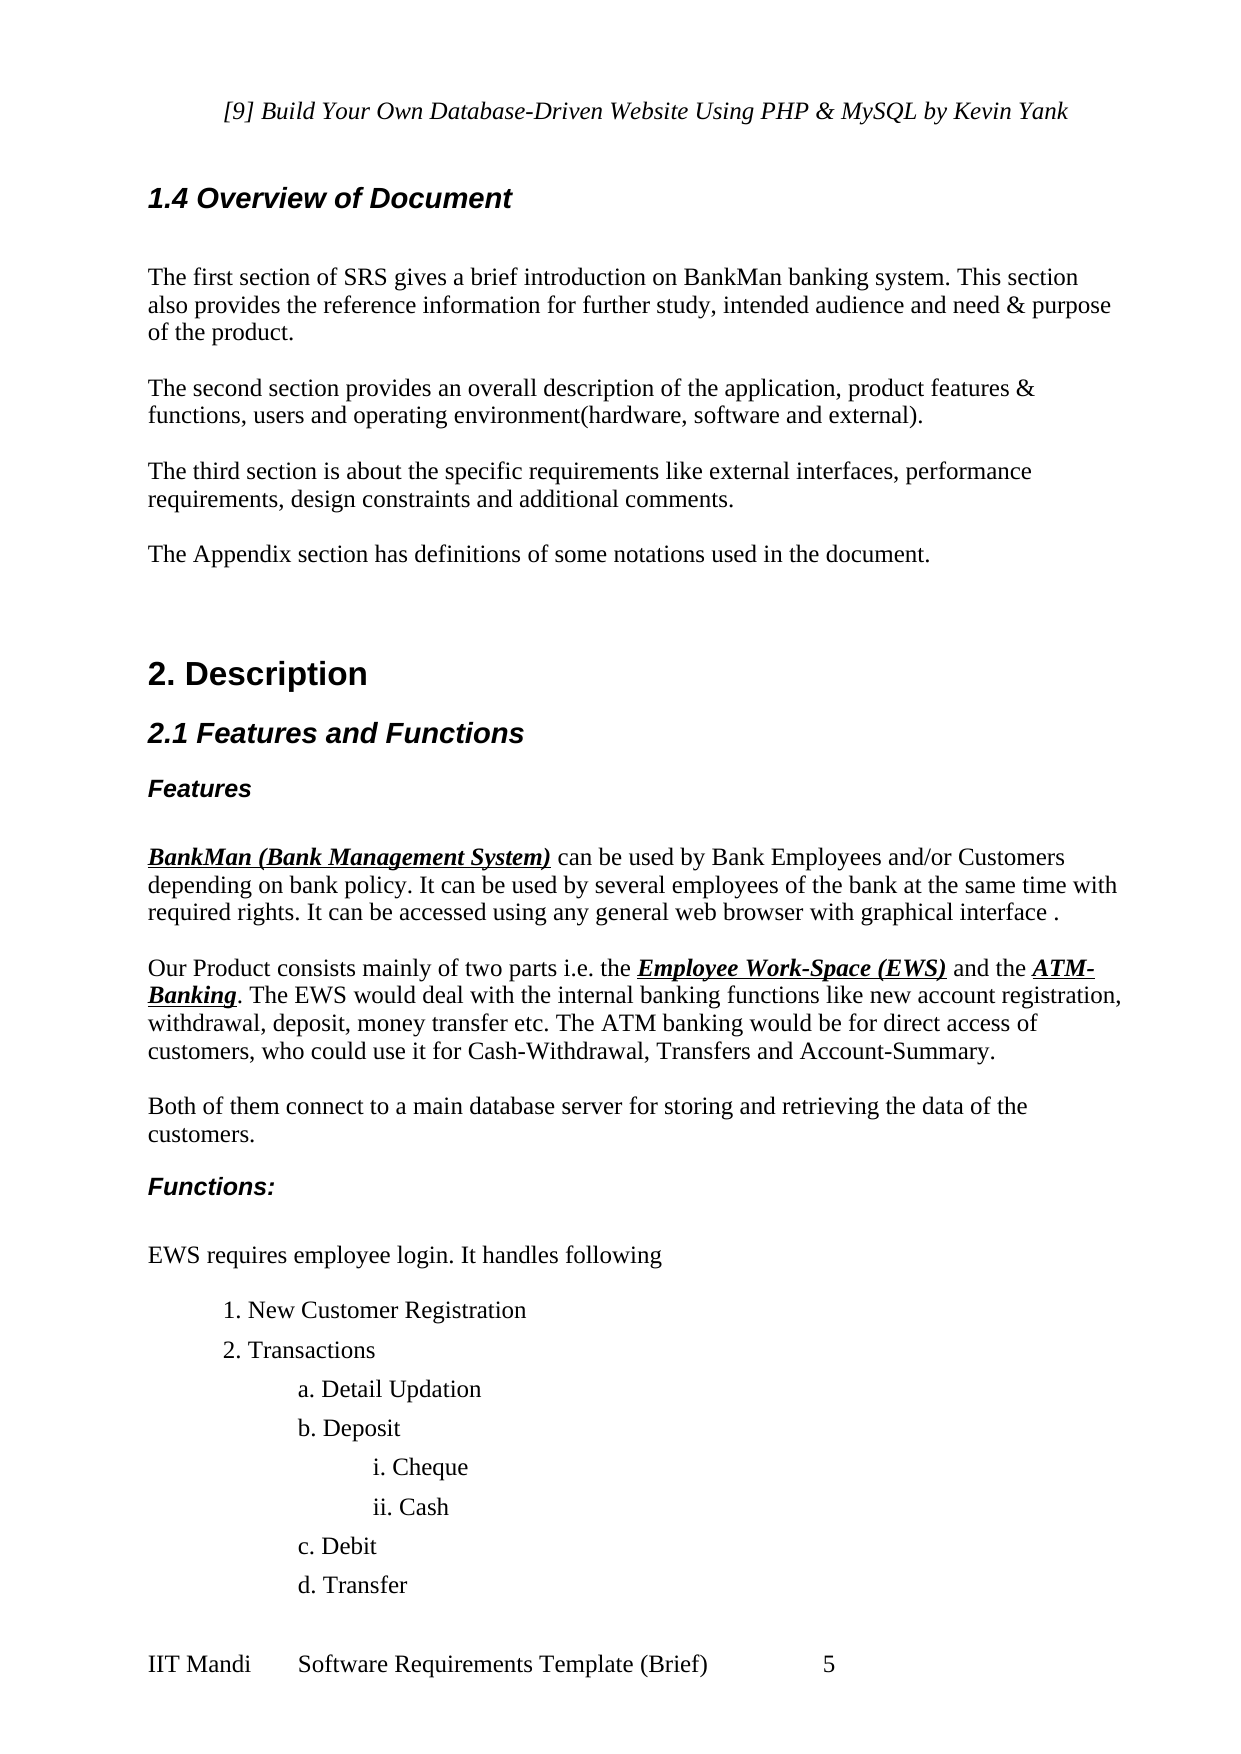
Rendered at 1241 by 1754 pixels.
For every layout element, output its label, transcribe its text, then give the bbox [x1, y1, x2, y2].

text c. Debit [148, 1532, 1123, 1560]
text The Appendix section has definitions of some notations used in the document. [148, 540, 1123, 568]
text ii. Cash [148, 1493, 1123, 1521]
subtitle 1.4 Overview of Document [148, 182, 1123, 215]
subtitle Functions: [148, 1173, 1123, 1201]
text d. Transfer [148, 1571, 1123, 1599]
text Both of them connect to a main database server for storing and retrieving the data of the [148, 1092, 1123, 1120]
text EWS requires employee login. It handles following [148, 1241, 1123, 1269]
text The third section is about the specific requirements like external interfaces, performance requirements, design constraints and additional comments. [148, 457, 1123, 512]
text [9] Build Your Own Database-Driven Website Using PHP & MySQL by Kevin Yank [223, 97, 1123, 124]
text 1. New Customer Registration [148, 1296, 1123, 1324]
text Our Product consists mainly of two parts i.e. the Employee Work-Space (EWS) and the ATM-Banking. The EWS would deal with the internal banking functions like new account registration, withdrawal, deposit, money transfer etc. The ATM banking would be for direct access of customers, who could use it for Cash-Withdrawal, Transfers and Account-Summary. [148, 954, 1123, 1065]
text BankMan (Bank Management System) can be used by Bank Employees and/or Customers depending on bank policy. It can be used by several employees of the bank at the same time with required rights. It can be accessed using any general web browser with graphical interface . [148, 843, 1123, 926]
text b. Deposit [148, 1414, 1123, 1442]
text 2. Transactions [148, 1336, 1123, 1363]
subtitle 2.1 Features and Functions [148, 717, 1123, 750]
text a. Detail Updation [148, 1375, 1123, 1403]
text The first section of SRS gives a brief introduction on BankMan banking system. This section also provides the reference information for further study, intended audience and need & purpose of the product. [148, 263, 1123, 346]
text The second section provides an overall description of the application, product features & functions, users and operating environment(hardware, software and external). [148, 374, 1123, 429]
text customers. [148, 1120, 1123, 1148]
subtitle Features [148, 775, 1123, 803]
text i. Cheque [148, 1453, 1123, 1481]
subtitle 2. Description [148, 655, 1123, 692]
